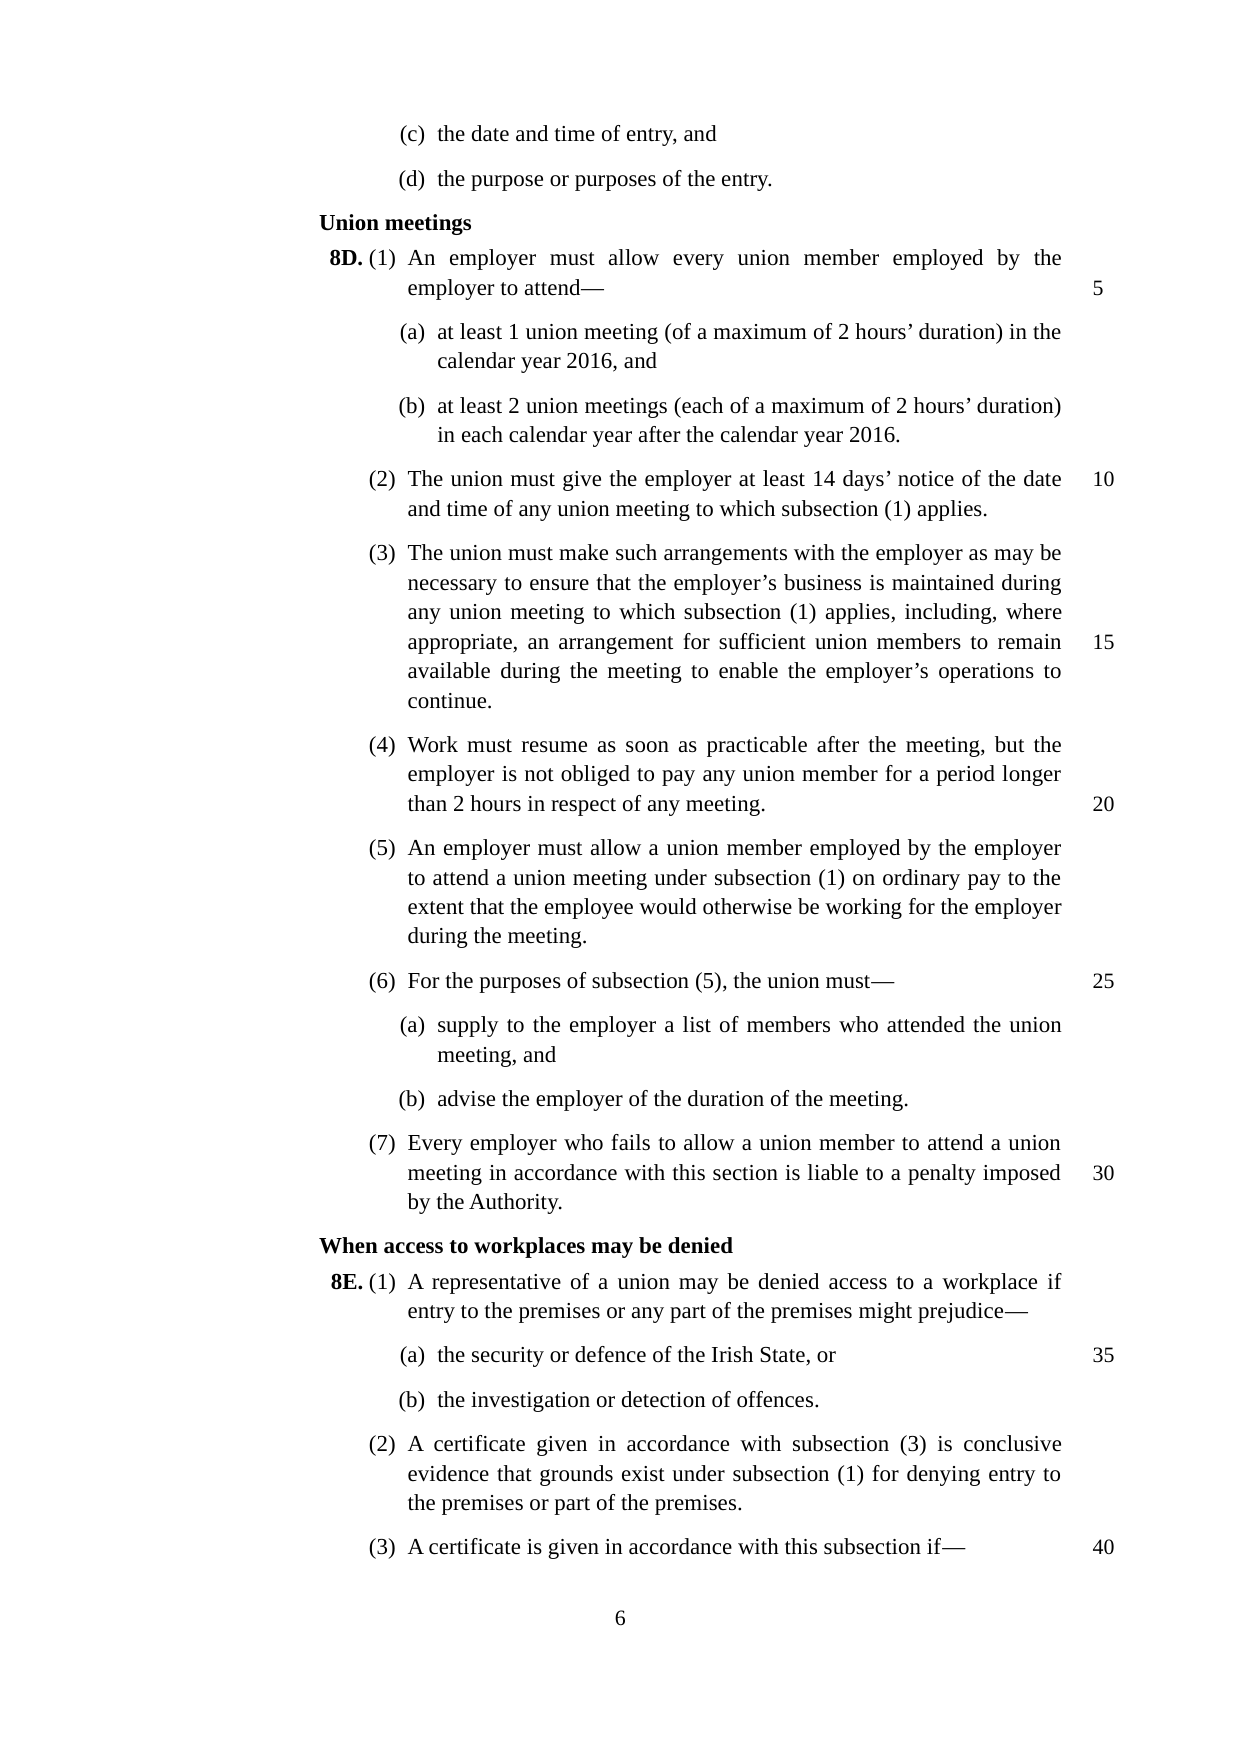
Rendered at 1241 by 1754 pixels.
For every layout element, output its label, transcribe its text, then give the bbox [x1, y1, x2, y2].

text (c) the date and time of entry, and [307, 118, 1063, 148]
text 8D. (1) An employer must allow every union member employed by the employer to attend⁠— [319, 242, 1063, 301]
text (3) The union must make such arrangements with the employer as may be necessary to ensure that the employer’s business is maintained during any union meeting to which subsection (1) applies, including, where appropriate, an arrangement for sufficient union members to remain available during the meeting to enable the employer’s operations to continue. [319, 537, 1063, 714]
text (b) the investigation or detection of offences. [307, 1384, 1063, 1413]
text (a) the security or defence of the Irish State, or [307, 1339, 1063, 1369]
text (3) A certificate is given in accordance with this subsection if⁠— [319, 1531, 1063, 1561]
text (a) supply to the employer a list of members who attended the union meeting, and [307, 1009, 1063, 1068]
text (7) Every employer who fails to allow a union member to attend a union meeting in accordance with this section is liable to a penalty imposed by the Authority. [319, 1127, 1063, 1215]
text When access to workplaces may be denied [319, 1230, 1063, 1260]
text (b) advise the employer of the duration of the meeting. [307, 1083, 1063, 1112]
text (2) The union must give the employer at least 14 days’ notice of the date and time of any union meeting to which subsection (1) applies. [319, 463, 1063, 522]
text 8E. (1) A representative of a union may be denied access to a workplace if entry to the premises or any part of the premises might prejudice⁠— [319, 1266, 1063, 1324]
text (d) the purpose or purposes of the entry. [307, 162, 1063, 192]
text (5) An employer must allow a union member employed by the employer to attend a union meeting under subsection (1) on ordinary pay to the extent that the employee would otherwise be working for the employer during the meeting. [319, 832, 1063, 950]
text (6) For the purposes of subsection (5), the union must⁠— [319, 965, 1063, 994]
text (2) A certificate given in accordance with subsection (3) is conclusive evidence that grounds exist under subsection (1) for denying entry to the premises or part of the premises. [319, 1428, 1063, 1516]
text Union meetings [319, 207, 1063, 236]
text (a) at least 1 union meeting (of a maximum of 2 hours’ duration) in the calendar year 2016, and [307, 316, 1063, 375]
text (b) at least 2 union meetings (each of a maximum of 2 hours’ duration) in each calendar year after the calendar year 2016. [307, 389, 1063, 448]
text (4) Work must resume as soon as practicable after the meeting, but the employer is not obliged to pay any union member for a period longer than 2 hours in respect of any meeting. [319, 729, 1063, 817]
